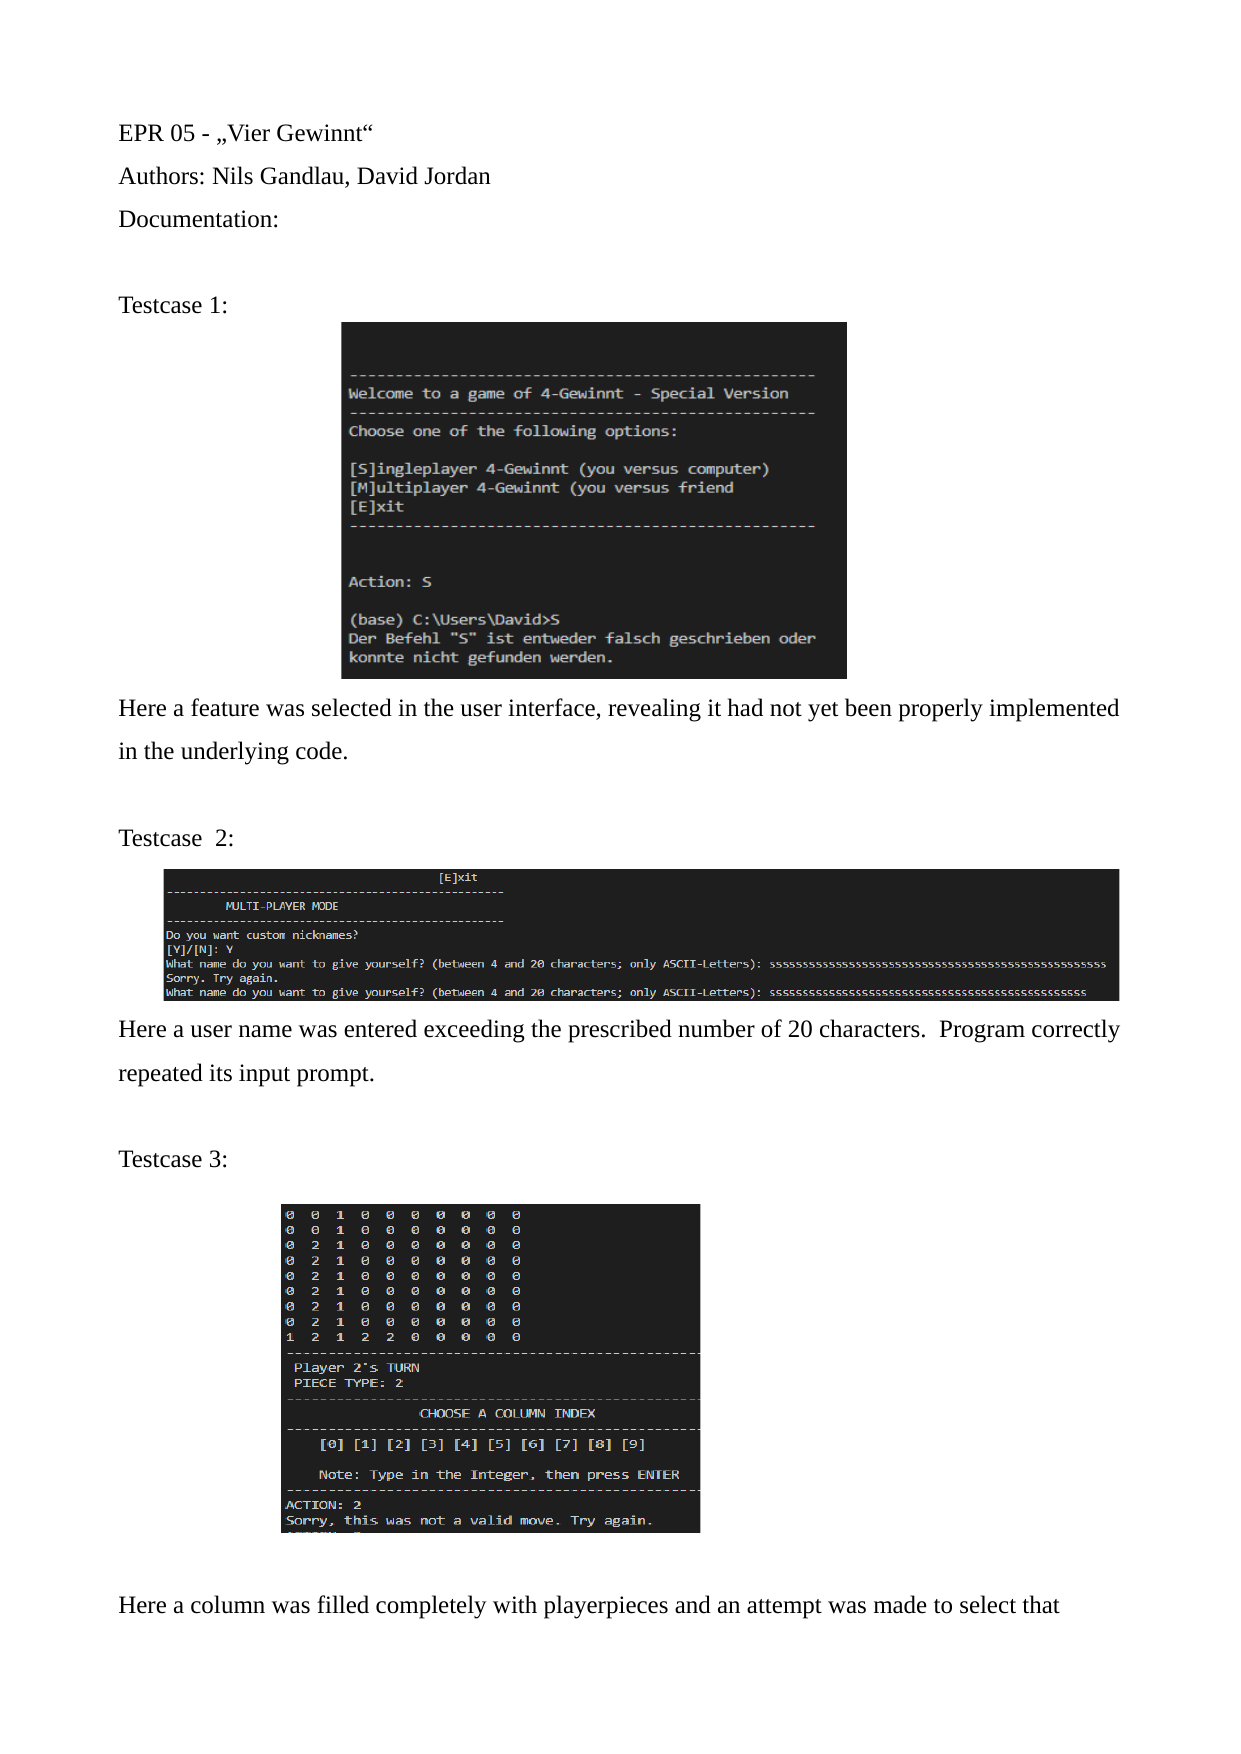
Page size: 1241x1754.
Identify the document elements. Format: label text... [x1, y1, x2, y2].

text Testcase 3: [118, 1144, 1122, 1173]
text Authors: Nils Gandlau, David Jordan [118, 161, 1122, 190]
text Documentation: [118, 204, 1122, 233]
text Here a feature was selected in the user interface, revealing it had not yet been properly implemented in the underlying code. [118, 334, 1122, 765]
text Here a column was filled completely with playerpieces and an attempt was made to select that [118, 1590, 1122, 1618]
picture [163, 869, 1120, 1001]
text EPR 05 - „Vier Gewinnt“ [118, 118, 1122, 147]
picture [341, 322, 847, 679]
text Testcase 2: [118, 823, 1122, 851]
text Testcase 1: [118, 291, 1122, 319]
text Here a user name was entered exceeding the prescribed number of 20 characters. Program correctly repeated its input prompt. [118, 866, 1122, 1086]
picture [281, 1204, 701, 1533]
